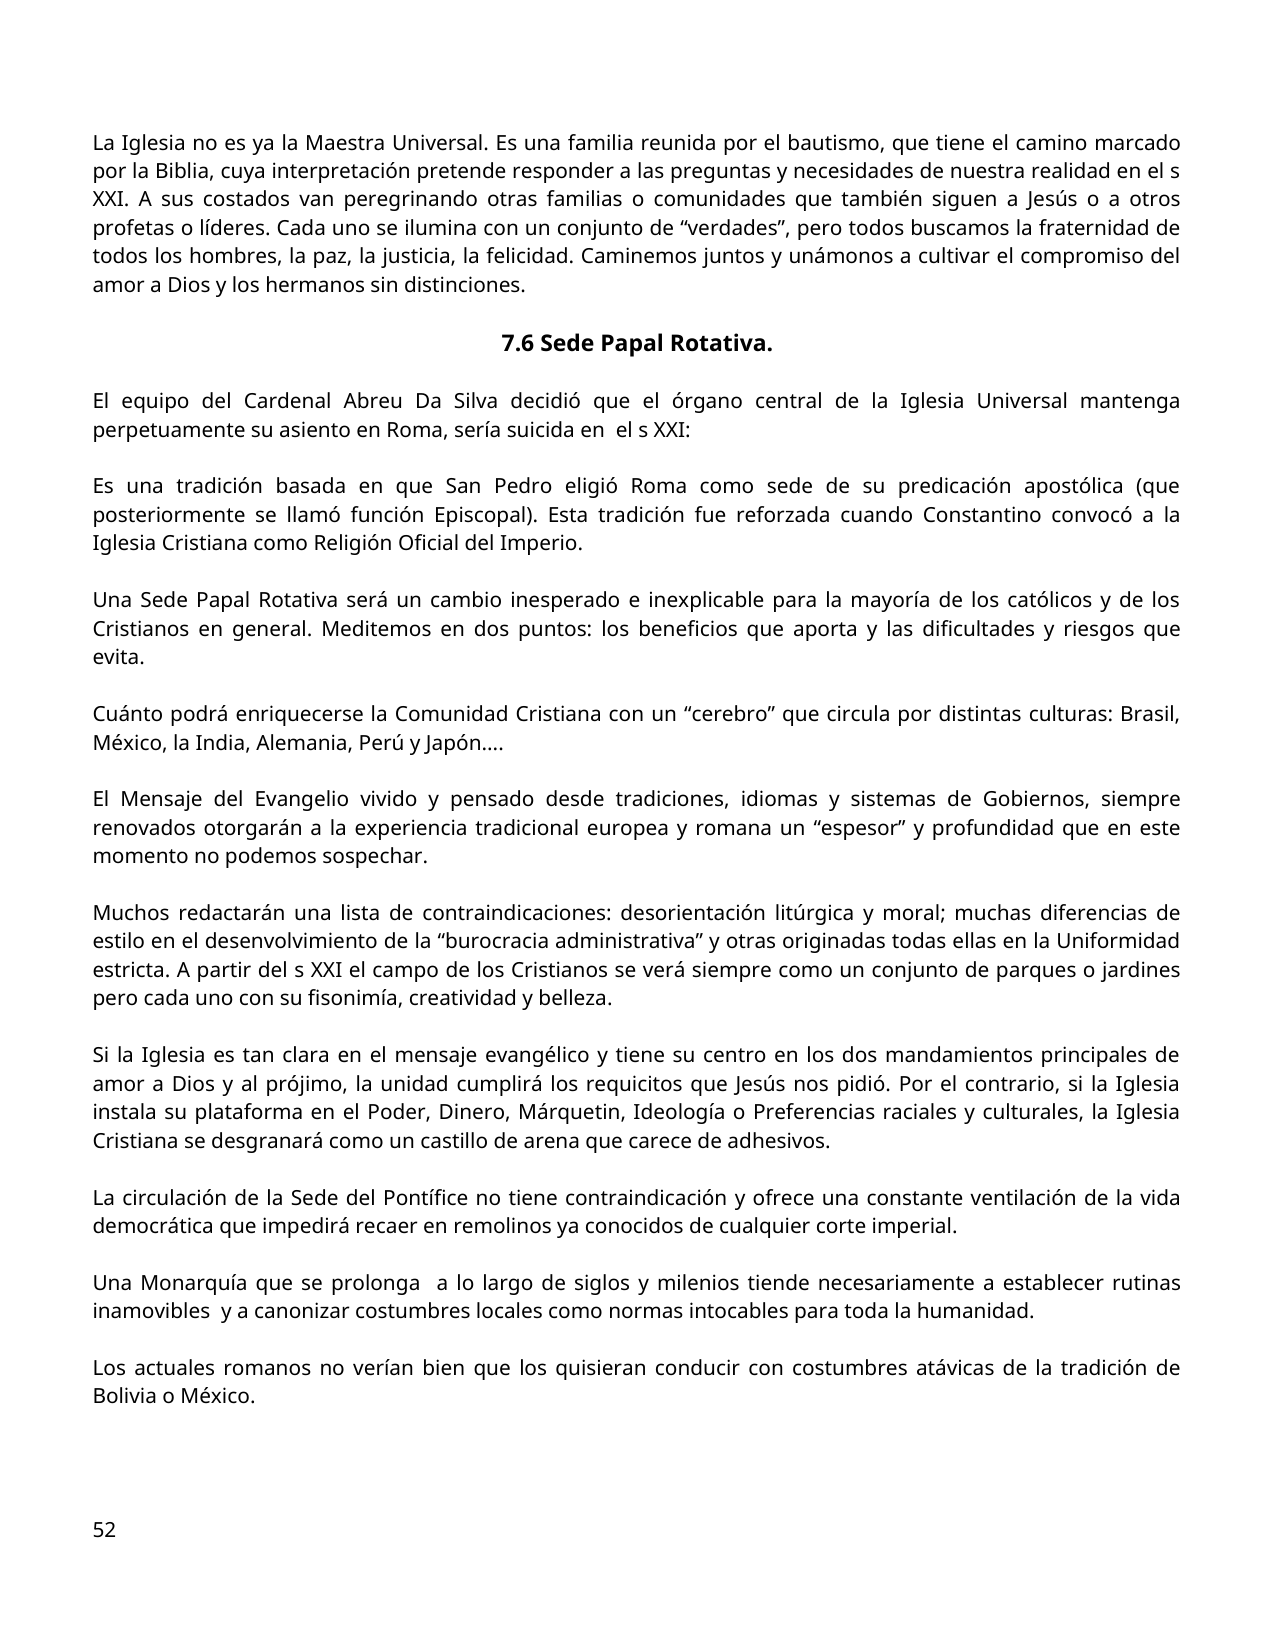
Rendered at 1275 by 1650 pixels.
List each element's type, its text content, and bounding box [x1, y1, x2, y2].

text Una Monarquía que se prolonga a lo largo de siglos y milenios tiende necesariamente a establecer rutinas inamovibles y a canonizar costumbres locales como normas intocables para toda la humanidad. [92, 1268, 1182, 1325]
text Los actuales romanos no verían bien que los quisieran conducir con costumbres atávicas de la tradición de Bolivia o México. [92, 1353, 1182, 1410]
text El Mensaje del Evangelio vivido y pensado desde tradiciones, idiomas y sistemas de Gobiernos, siempre renovados otorgarán a la experiencia tradicional europea y romana un “espesor” y profundidad que en este momento no podemos sospechar. [92, 784, 1182, 870]
subtitle 7.6 Sede Papal Rotativa. [269, 327, 1005, 358]
text Cuánto podrá enriquecerse la Comunidad Cristiana con un “cerebro” que circula por distintas culturas: Brasil, México, la India, Alemania, Perú y Japón.... [92, 699, 1182, 756]
text El equipo del Cardenal Abreu Da Silva decidió que el órgano central de la Iglesia Universal mantenga perpetuamente su asiento en Roma, sería suicida en el s XXI: [92, 386, 1182, 443]
text La Iglesia no es ya la Maestra Universal. Es una familia reunida por el bautismo, que tiene el camino marcado por la Biblia, cuya interpretación pretende responder a las preguntas y necesidades de nuestra realidad en el s XXI. A sus costados van peregrinando otras familias o comunidades que también siguen a Jesús o a otros profetas o líderes. Cada uno se ilumina con un conjunto de “verdades”, pero todos buscamos la fraternidad de todos los hombres, la paz, la justicia, la felicidad. Caminemos juntos y unámonos a cultivar el compromiso del amor a Dios y los hermanos sin distinciones. [92, 128, 1182, 298]
text Si la Iglesia es tan clara en el mensaje evangélico y tiene su centro en los dos mandamientos principales de amor a Dios y al prójimo, la unidad cumplirá los requicitos que Jesús nos pidió. Por el contrario, si la Iglesia instala su plataforma en el Poder, Dinero, Márquetin, Ideología o Preferencias raciales y culturales, la Iglesia Cristiana se desgranará como un castillo de arena que carece de adhesivos. [92, 1040, 1182, 1154]
text Muchos redactarán una lista de contraindicaciones: desorientación litúrgica y moral; muchas diferencias de estilo en el desenvolvimiento de la “burocracia administrativa” y otras originadas todas ellas en la Uniformidad estricta. A partir del s XXI el campo de los Cristianos se verá siempre como un conjunto de parques o jardines pero cada uno con su fisonimía, creatividad y belleza. [92, 898, 1182, 1012]
text Es una tradición basada en que San Pedro eligió Roma como sede de su predicación apostólica (que posteriormente se llamó función Episcopal). Esta tradición fue reforzada cuando Constantino convocó a la Iglesia Cristiana como Religión Oficial del Imperio. [92, 472, 1182, 557]
text La circulación de la Sede del Pontífice no tiene contraindicación y ofrece una constante ventilación de la vida democrática que impedirá recaer en remolinos ya conocidos de cualquier corte imperial. [92, 1183, 1182, 1239]
text Una Sede Papal Rotativa será un cambio inesperado e inexplicable para la mayoría de los católicos y de los Cristianos en general. Meditemos en dos puntos: los beneficios que aporta y las dificultades y riesgos que evita. [92, 585, 1182, 671]
